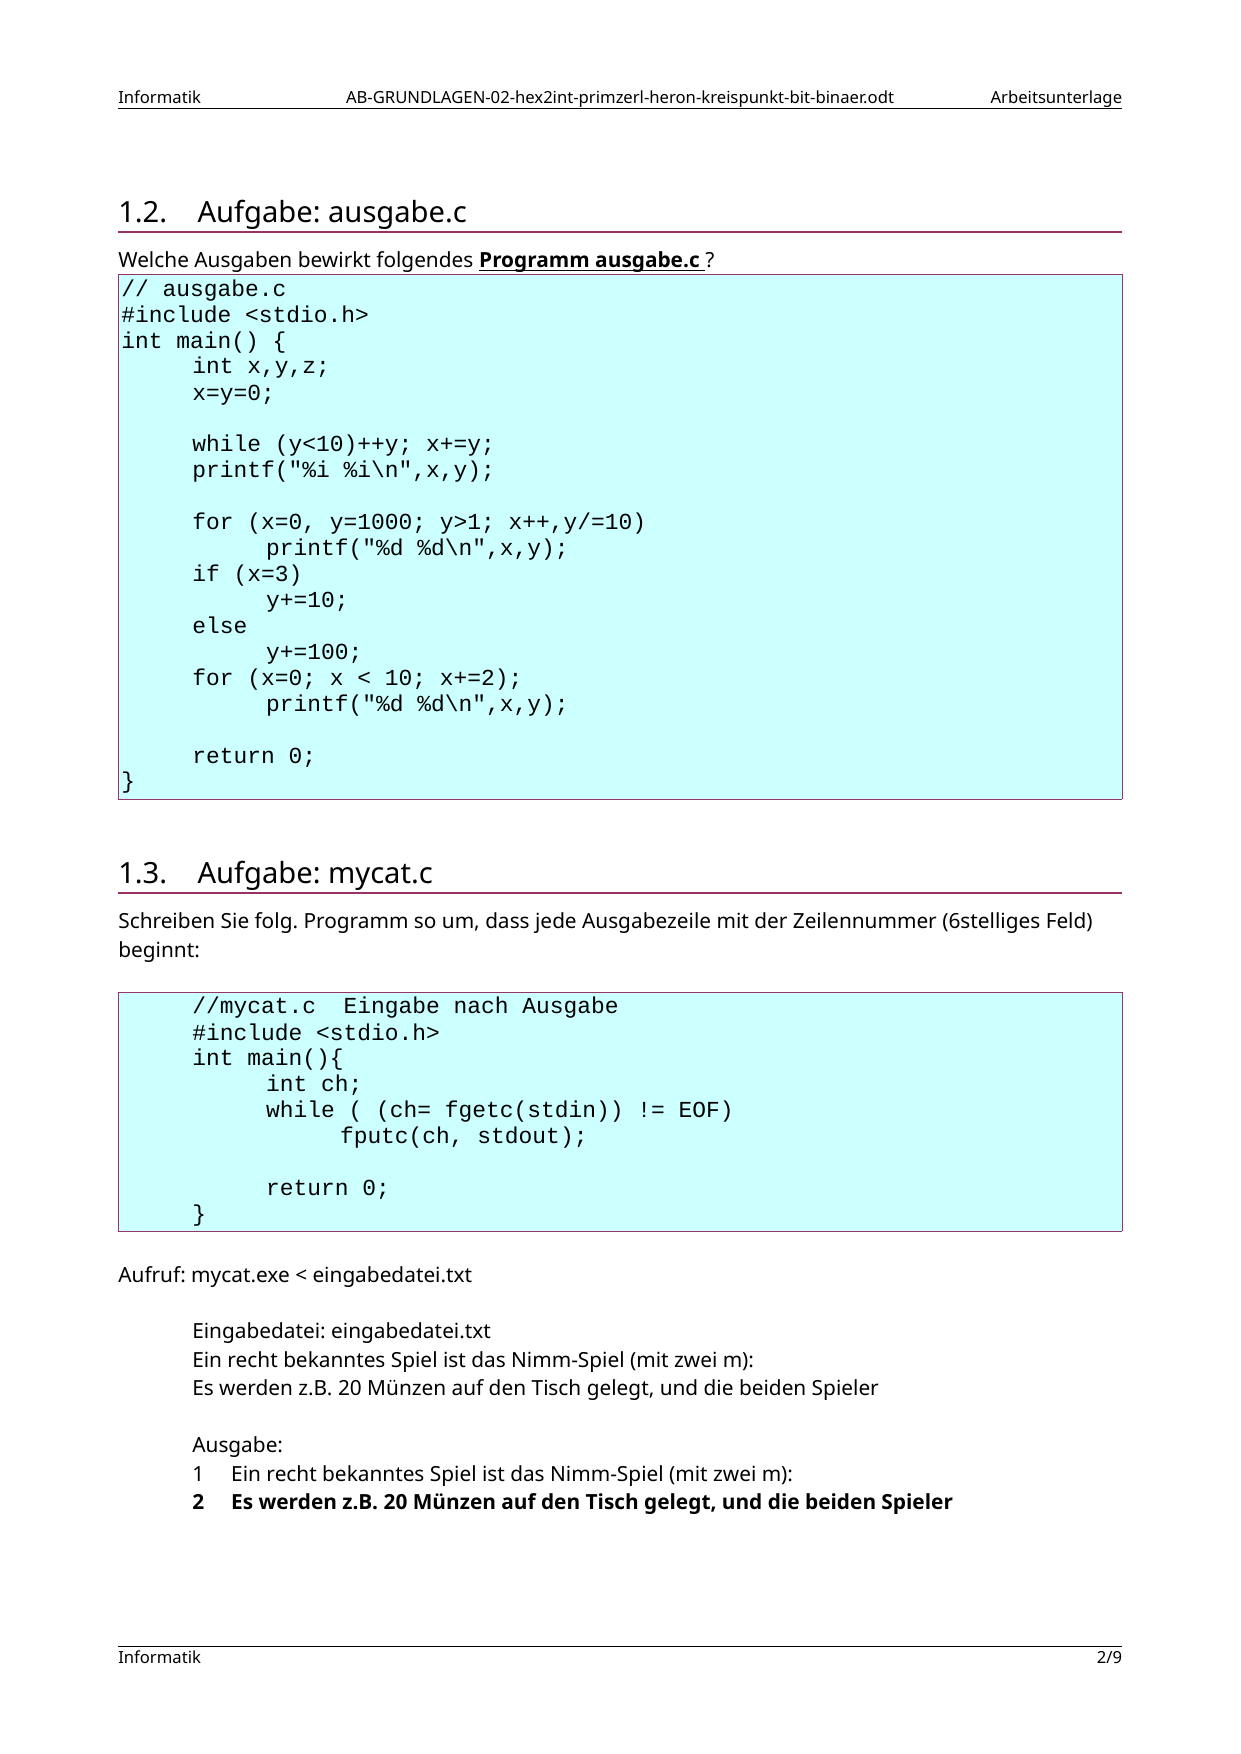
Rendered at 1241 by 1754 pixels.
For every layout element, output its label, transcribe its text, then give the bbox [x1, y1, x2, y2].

text return 0; [119, 741, 1122, 767]
text printf("%i %i\n",x,y); [119, 456, 1122, 482]
text } [119, 767, 1122, 799]
text while (y<10)++y; x+=y; [119, 430, 1122, 456]
text } [119, 1199, 1122, 1231]
text while ( (ch= fgetc(stdin)) != EOF) [119, 1096, 1122, 1122]
text for (x=0, y=1000; y>1; x++,y/=10) [119, 507, 1122, 533]
text 2 Es werden z.B. 20 Münzen auf den Tisch gelegt, und die beiden Spieler [118, 1487, 1122, 1544]
text //mycat.c Eingabe nach Ausgabe [119, 993, 1122, 1018]
text return 0; [119, 1173, 1122, 1199]
text else [119, 611, 1122, 637]
subtitle Aufgabe: ausgabe.c [118, 191, 1122, 231]
text #include <stdio.h> [119, 1018, 1122, 1044]
text y+=10; [119, 585, 1122, 611]
text Aufruf: mycat.exe < eingabedatei.txt [118, 1260, 1122, 1288]
text y+=100; [119, 637, 1122, 663]
text Es werden z.B. 20 Münzen auf den Tisch gelegt, und die beiden Spieler [118, 1373, 1122, 1402]
text 1 Ein recht bekanntes Spiel ist das Nimm-Spiel (mit zwei m): [118, 1459, 1122, 1487]
text fputc(ch, stdout); [119, 1122, 1122, 1147]
text printf("%d %d\n",x,y); [119, 533, 1122, 559]
text Schreiben Sie folg. Programm so um, dass jede Ausgabezeile mit der Zeilennummer (6stelliges Feld) beginnt: [118, 907, 1122, 963]
text int x,y,z; [119, 352, 1122, 378]
text Ein recht bekanntes Spiel ist das Nimm-Spiel (mit zwei m): [118, 1345, 1122, 1373]
text int main(){ [119, 1044, 1122, 1070]
text #include <stdio.h> [119, 300, 1122, 326]
subtitle Aufgabe: mycat.c [118, 852, 1122, 892]
text if (x=3) [119, 559, 1122, 585]
text Eingabedatei: eingabedatei.txt [118, 1317, 1122, 1345]
text printf("%d %d\n",x,y); [119, 689, 1122, 715]
text Welche Ausgaben bewirkt folgendes Programm ausgabe.c ? [118, 246, 1122, 274]
text x=y=0; [119, 378, 1122, 404]
text int main() { [119, 326, 1122, 352]
text Ausgabe: [118, 1430, 1122, 1459]
text for (x=0; x < 10; x+=2); [119, 663, 1122, 689]
text // ausgabe.c [119, 275, 1122, 300]
text int ch; [119, 1070, 1122, 1096]
